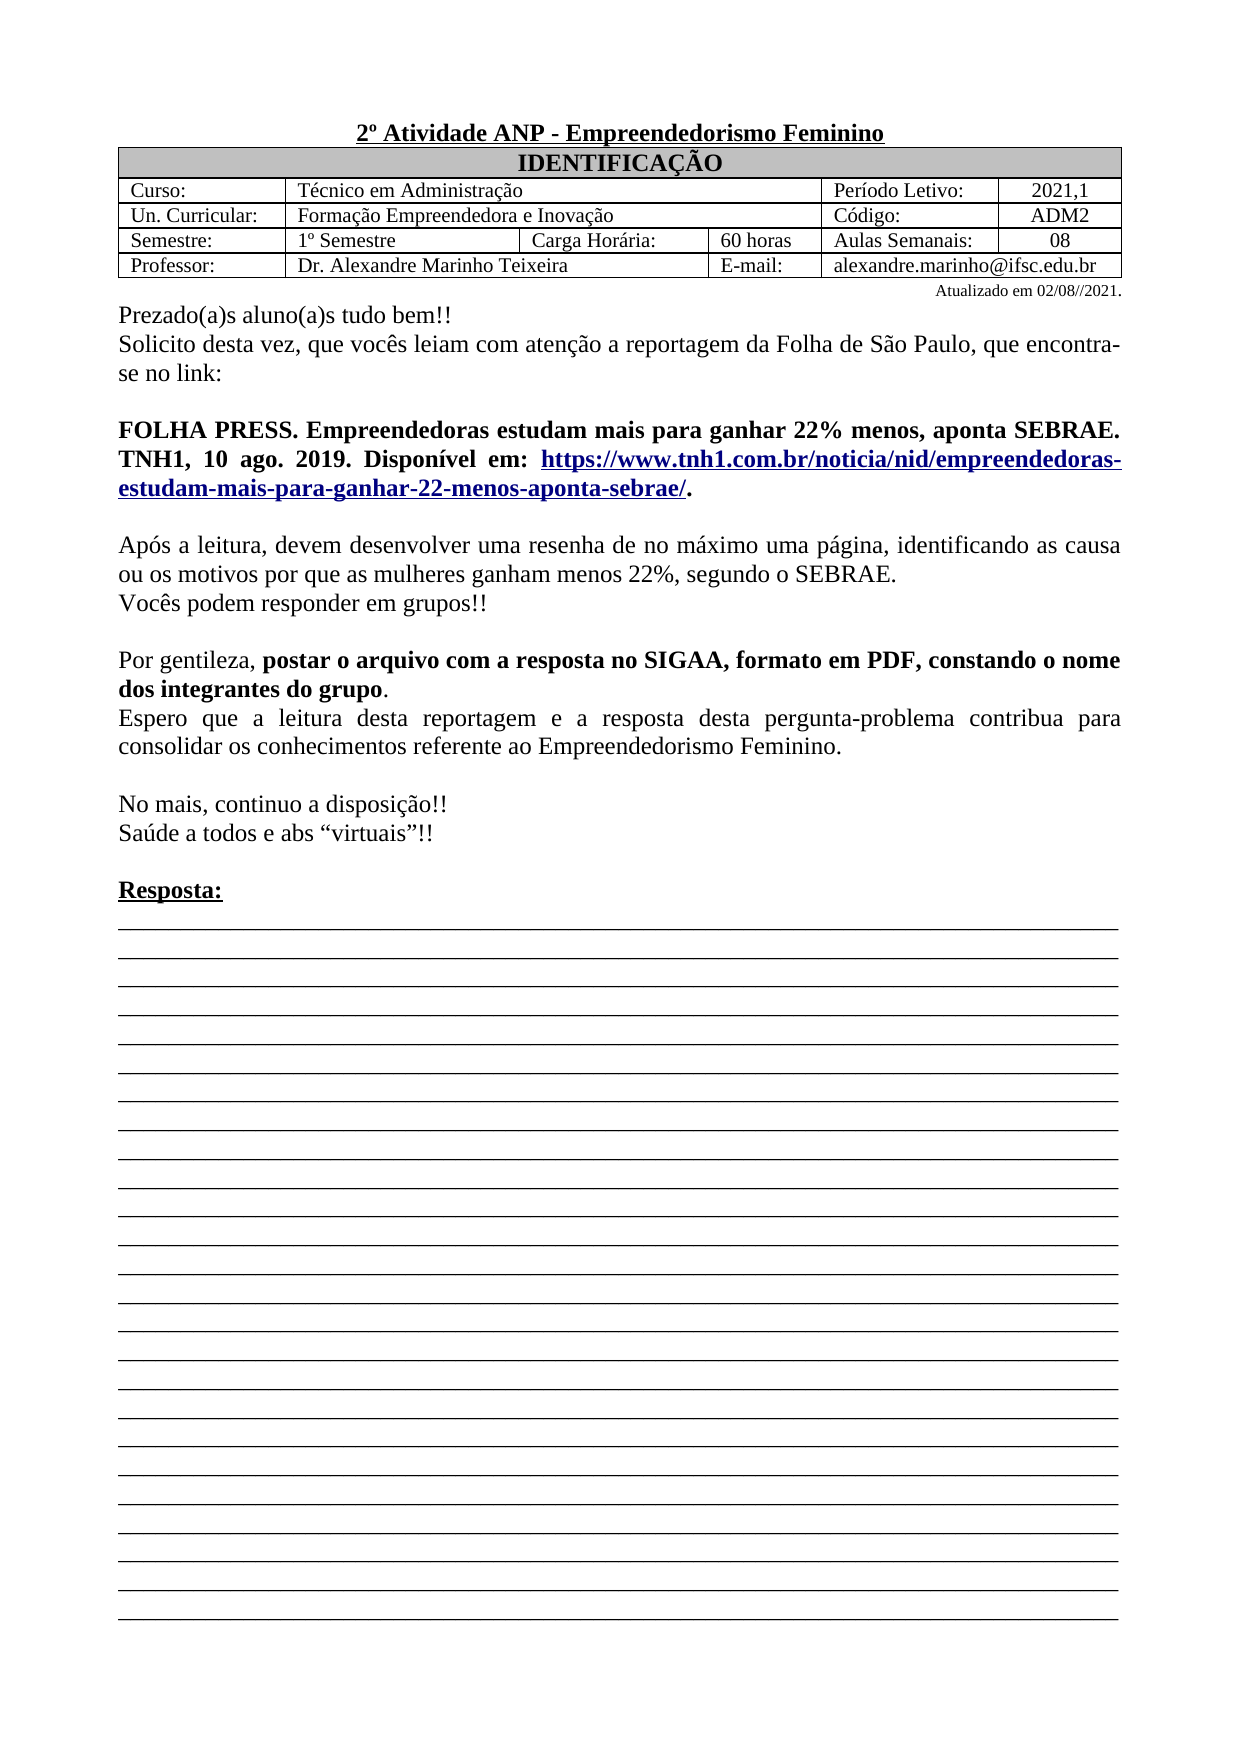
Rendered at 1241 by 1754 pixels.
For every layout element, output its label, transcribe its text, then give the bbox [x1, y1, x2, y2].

table_cell 1º Semestre [286, 229, 519, 252]
table_cell Formação Empreendedora e Inovação [286, 204, 821, 227]
text Após a leitura, devem desenvolver uma resenha de no máximo uma página, identificando as causa ou os motivos por que as mulheres ganham menos 22%, segundo o SEBRAE. [118, 530, 1122, 588]
text 2º Atividade ANP - Empreendedorismo Feminino [118, 118, 1122, 147]
table_cell Un. Curricular: [119, 204, 285, 227]
table_cell E-mail: [709, 254, 821, 277]
table_cell 08 [999, 229, 1121, 252]
table_cell Período Letivo: [822, 179, 998, 202]
text Espero que a leitura desta reportagem e a resposta desta pergunta-problema contribua para consolidar os conhecimentos referente ao Empreendedorismo Feminino. [118, 703, 1122, 760]
table_cell Dr. Alexandre Marinho Teixeira [286, 254, 708, 277]
table_cell Código: [822, 204, 998, 227]
table_cell Carga Horária: [520, 229, 708, 252]
text Resposta: [118, 875, 1122, 904]
text FOLHA PRESS. Empreendedoras estudam mais para ganhar 22% menos, aponta SEBRAE. TNH1, 10 ago. 2019. Disponível em: https://www.tnh1.com.br/noticia/nid/empreendedoras-estudam-mais-para-ganhar-22-menos-aponta-sebrae/. [118, 415, 1122, 501]
table_header IDENTIFICAÇÃO [119, 148, 1121, 177]
table_cell Professor: [119, 254, 285, 277]
text Saúde a todos e abs “virtuais”!! [118, 818, 1122, 846]
table_cell Técnico em Administração [286, 179, 821, 202]
table_cell ADM2 [999, 204, 1121, 227]
table_cell Curso: [119, 179, 285, 202]
table_cell Aulas Semanais: [822, 229, 998, 252]
text Prezado(a)s aluno(a)s tudo bem!! [118, 300, 1122, 329]
text Por gentileza, postar o arquivo com a resposta no SIGAA, formato em PDF, constando o nome dos integrantes do grupo. [118, 645, 1122, 703]
text Atualizado em 02/08//2021. [118, 278, 1122, 300]
text No mais, continuo a disposição!! [118, 789, 1122, 818]
table_cell 2021,1 [999, 179, 1121, 202]
table_cell Semestre: [119, 229, 285, 252]
text Vocês podem responder em grupos!! [118, 588, 1122, 616]
table_cell 60 horas [709, 229, 821, 252]
text ________________________________________________________________________________________________________________________________________________________________________________________________________________________________________________________________________________________________________________________________________________________________________________________________________________________________________________________________________________________________________________________________________________________________________________________________________________________________________________________________________________________________________________________________________________________________________________________________________________________________________________________________________________________________________________________________________________________________________________________________________________________________________________________________________________________________________________________________________________________________________________________________________________________________________________________________________________________________________________________________________________________________________________________________________________________________________________________________________________________________________________________________________________________________________________________________________________________________________________________________________________________________________________________________________________________________________________________________________________________________________________________________________________________________________________________________________________________________________________________________________________________________________________________________________________ [118, 904, 1122, 1623]
text Solicito desta vez, que vocês leiam com atenção a reportagem da Folha de São Paulo, que encontra-se no link: [118, 329, 1122, 386]
table_cell alexandre.marinho@ifsc.edu.br [822, 254, 1121, 277]
